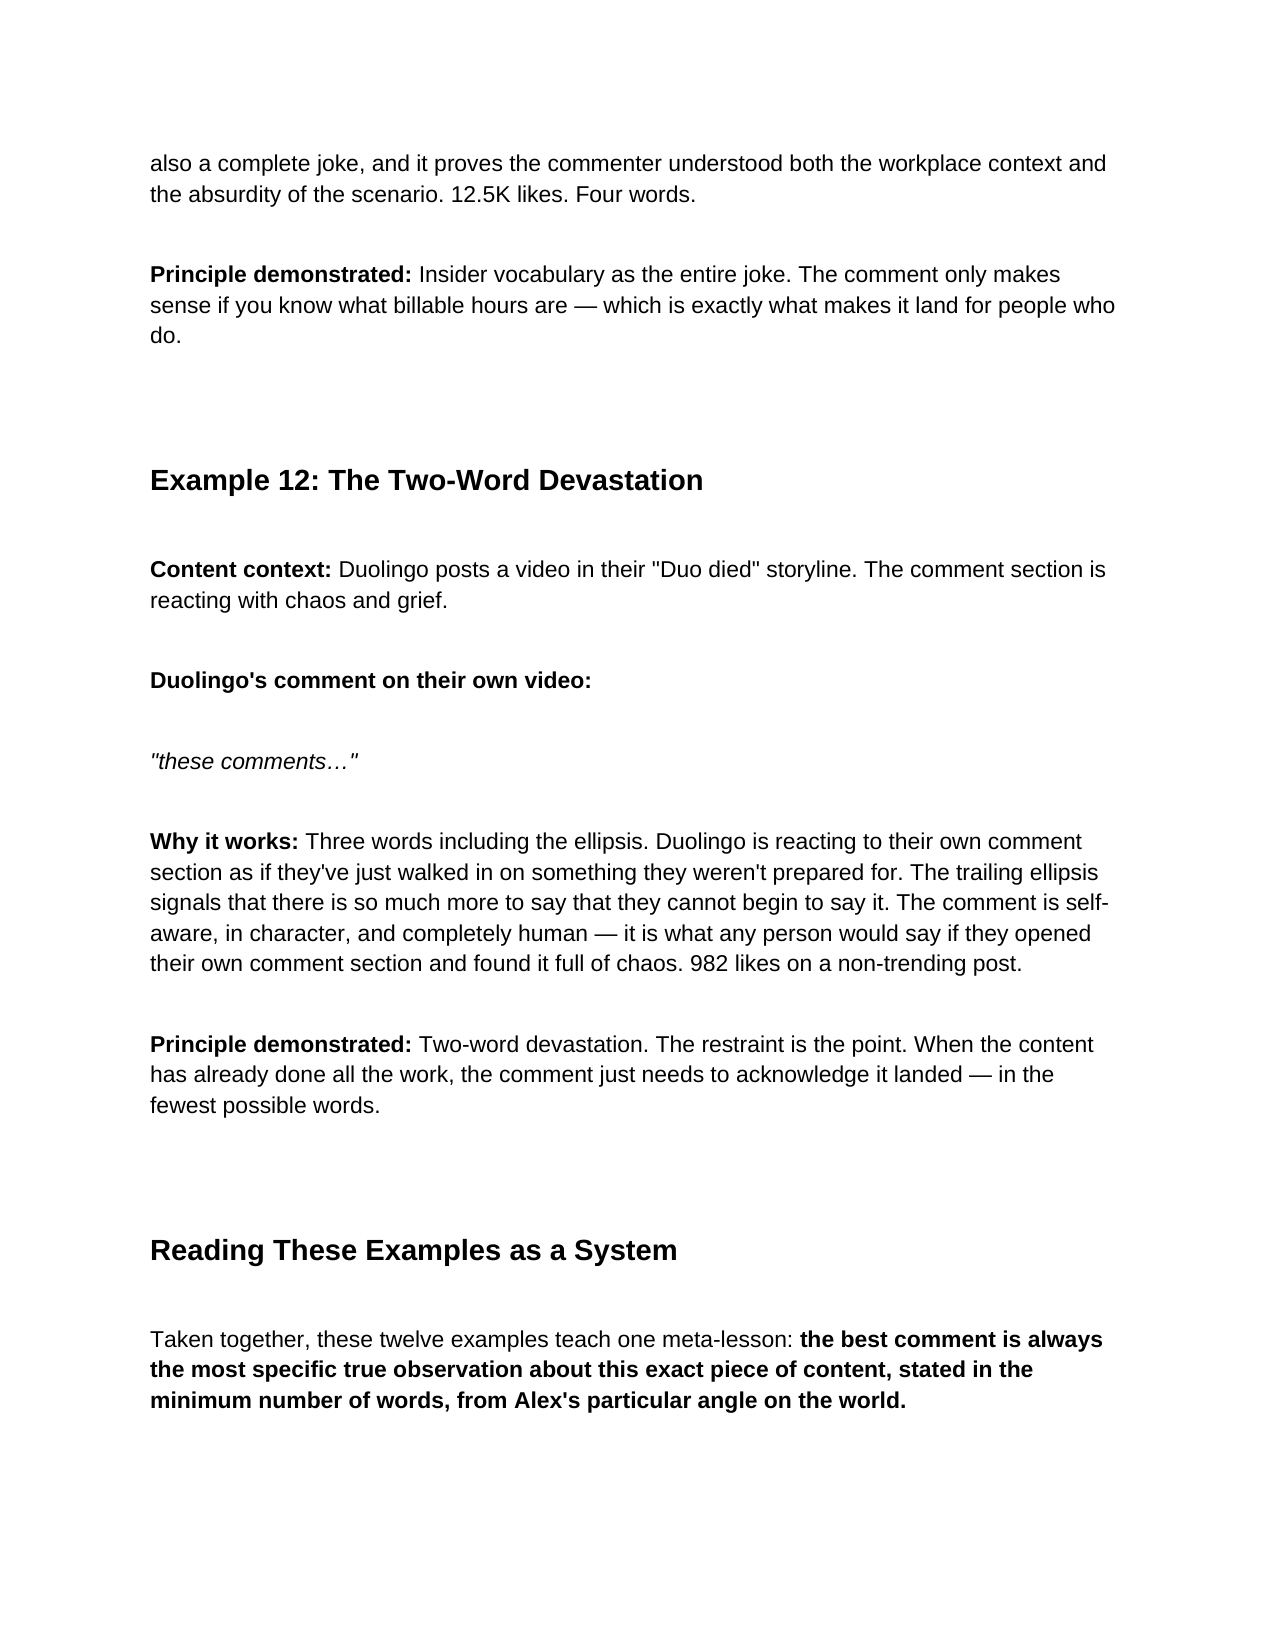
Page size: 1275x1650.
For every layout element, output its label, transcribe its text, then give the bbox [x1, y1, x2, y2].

text Principle demonstrated: Two-word devastation. The restraint is the point. When the content has already done all the work, the comment just needs to acknowledge it landed — in the fewest possible words. [150, 1031, 1125, 1118]
text Taken together, these twelve examples teach one meta-lesson: the best comment is always the most specific true observation about this exact piece of content, stated in the minimum number of words, from Alex's particular angle on the world. [150, 1326, 1125, 1413]
text Principle demonstrated: Insider vocabulary as the entire joke. The comment only makes sense if you know what billable hours are — which is exactly what makes it land for people who do. [150, 261, 1125, 348]
text Why it works: Three words including the ellipsis. Duolingo is reacting to their own comment section as if they've just walked in on something they weren't prepared for. The trailing ellipsis signals that there is so much more to say that they cannot begin to say it. The comment is self-aware, in character, and completely human — it is what any person would say if they opened their own comment section and found it full of chaos. 982 likes on a non-trending post. [150, 828, 1125, 977]
text "these comments…" [150, 748, 1125, 774]
subtitle Reading These Examples as a System [150, 1233, 1125, 1266]
text Content context: Duolingo posts a video in their "Duo died" storyline. The comment section is reacting with chaos and grief. [150, 556, 1125, 613]
text also a complete joke, and it proves the commenter understood both the workplace context and the absurdity of the scenario. 12.5K likes. Four words. [150, 150, 1125, 207]
subtitle Example 12: The Two-Word Devastation [150, 463, 1125, 497]
text Duolingo's comment on their own video: [150, 667, 1125, 693]
